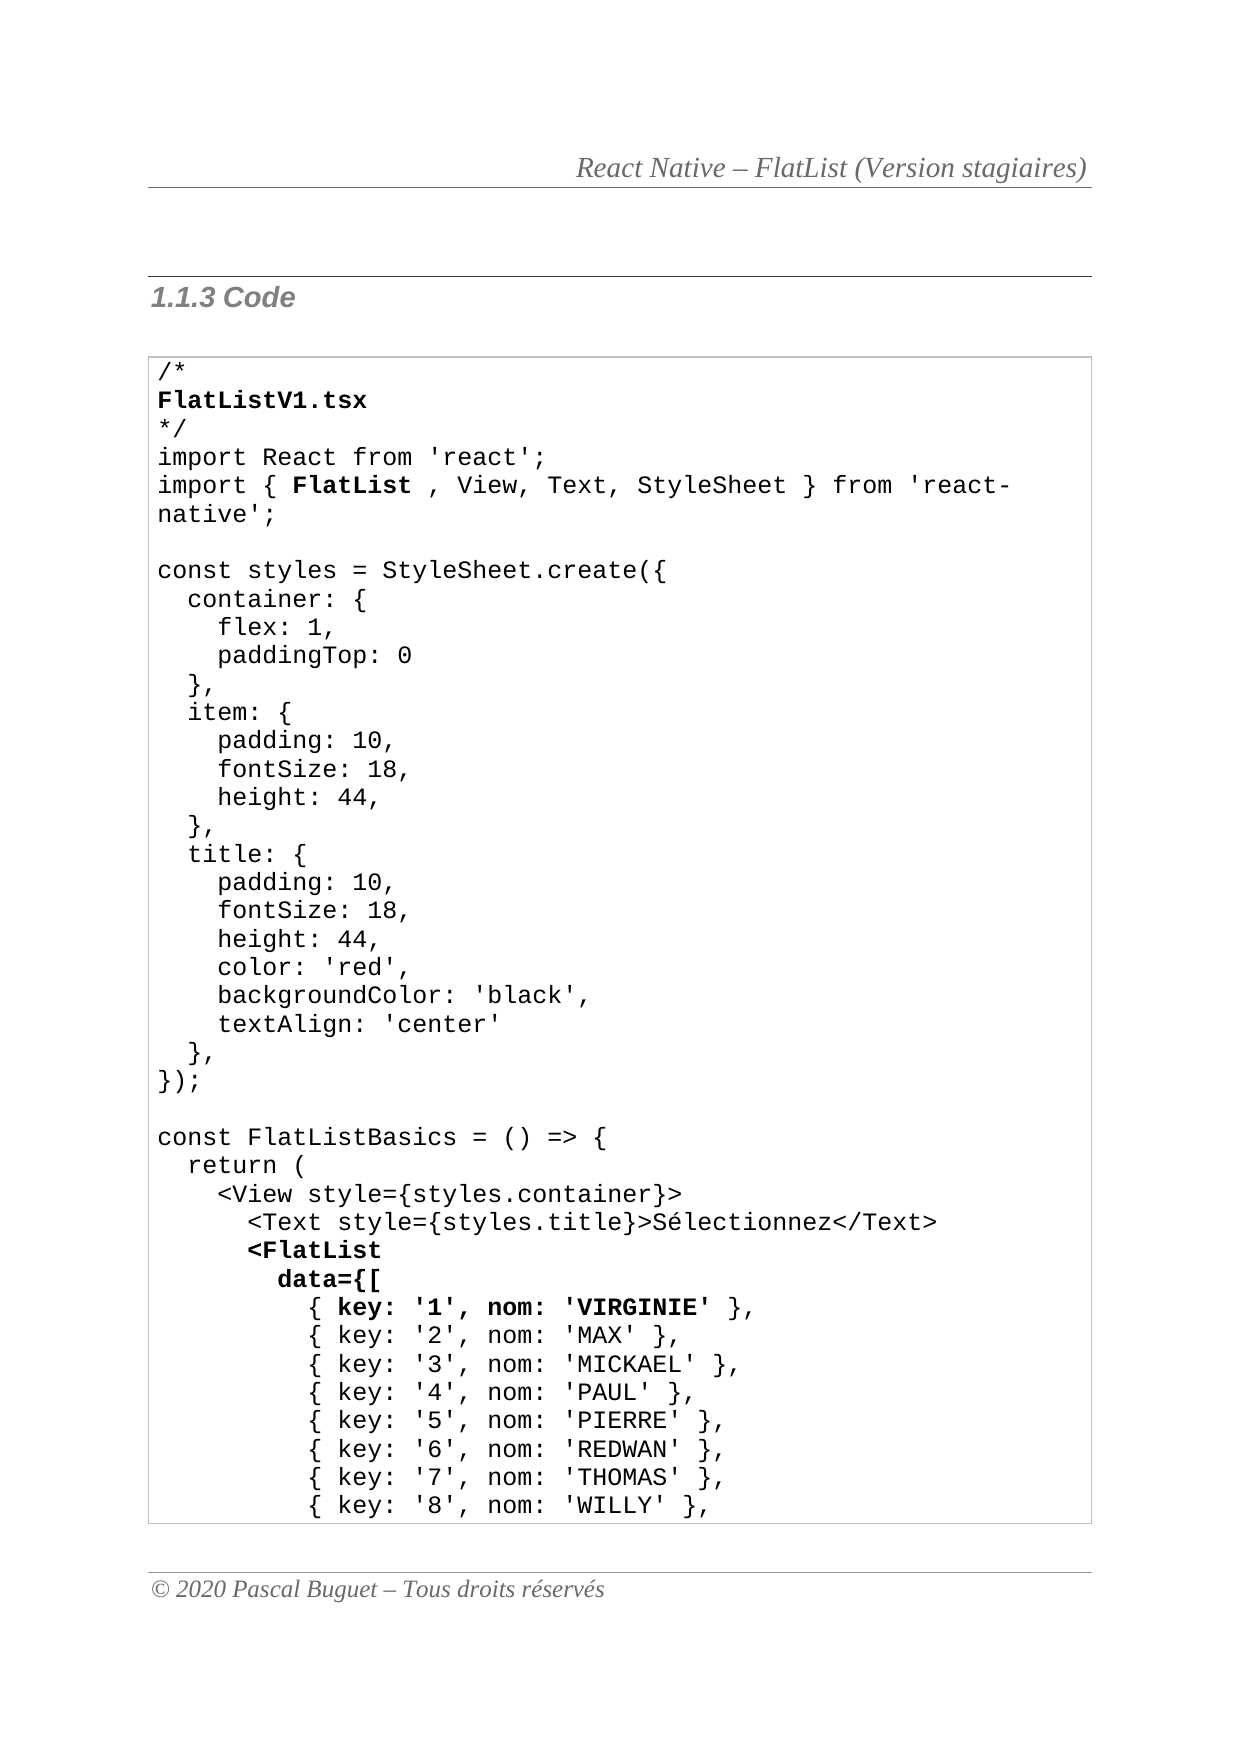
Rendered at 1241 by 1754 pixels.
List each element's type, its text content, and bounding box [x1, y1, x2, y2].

text padding: 10, [149, 725, 1091, 753]
text { key: '3', nom: 'MICKAEL' }, [149, 1348, 1091, 1376]
text height: 44, [149, 923, 1091, 951]
text paddingTop: 0 [149, 640, 1091, 668]
text import React from 'react'; [149, 441, 1091, 470]
text flex: 1, [149, 611, 1091, 640]
text padding: 10, [149, 866, 1091, 895]
text import { FlatList , View, Text, StyleSheet } from 'react-native'; [149, 470, 1091, 529]
text { key: '2', nom: 'MAX' }, [149, 1320, 1091, 1348]
text color: 'red', [149, 951, 1091, 980]
text textAlign: 'center' [149, 1008, 1091, 1036]
text <Text style={styles.title}>Sélectionnez</Text> [149, 1206, 1091, 1235]
text }, [149, 810, 1091, 838]
text <FlatList [149, 1235, 1091, 1263]
text }, [149, 668, 1091, 696]
text }, [149, 1036, 1091, 1065]
text { key: '8', nom: 'WILLY' }, [149, 1490, 1091, 1523]
text FlatListV1.tsx [149, 385, 1091, 413]
text title: { [149, 838, 1091, 866]
text item: { [149, 696, 1091, 725]
text /* [149, 358, 1091, 385]
text { key: '4', nom: 'PAUL' }, [149, 1376, 1091, 1405]
text data={[ [149, 1263, 1091, 1291]
text return ( [149, 1150, 1091, 1178]
text container: { [149, 583, 1091, 611]
text const FlatListBasics = () => { [149, 1121, 1091, 1150]
text <View style={styles.container}> [149, 1178, 1091, 1206]
text { key: '5', nom: 'PIERRE' }, [149, 1405, 1091, 1433]
text { key: '1', nom: 'VIRGINIE' }, [149, 1291, 1091, 1320]
text }); [149, 1065, 1091, 1096]
text { key: '6', nom: 'REDWAN' }, [149, 1433, 1091, 1461]
text height: 44, [149, 781, 1091, 810]
text backgroundColor: 'black', [149, 980, 1091, 1008]
text fontSize: 18, [149, 895, 1091, 923]
text */ [149, 413, 1091, 441]
text const styles = StyleSheet.create({ [149, 555, 1091, 583]
subtitle Code [148, 277, 1092, 316]
text { key: '7', nom: 'THOMAS' }, [149, 1461, 1091, 1490]
text fontSize: 18, [149, 753, 1091, 781]
